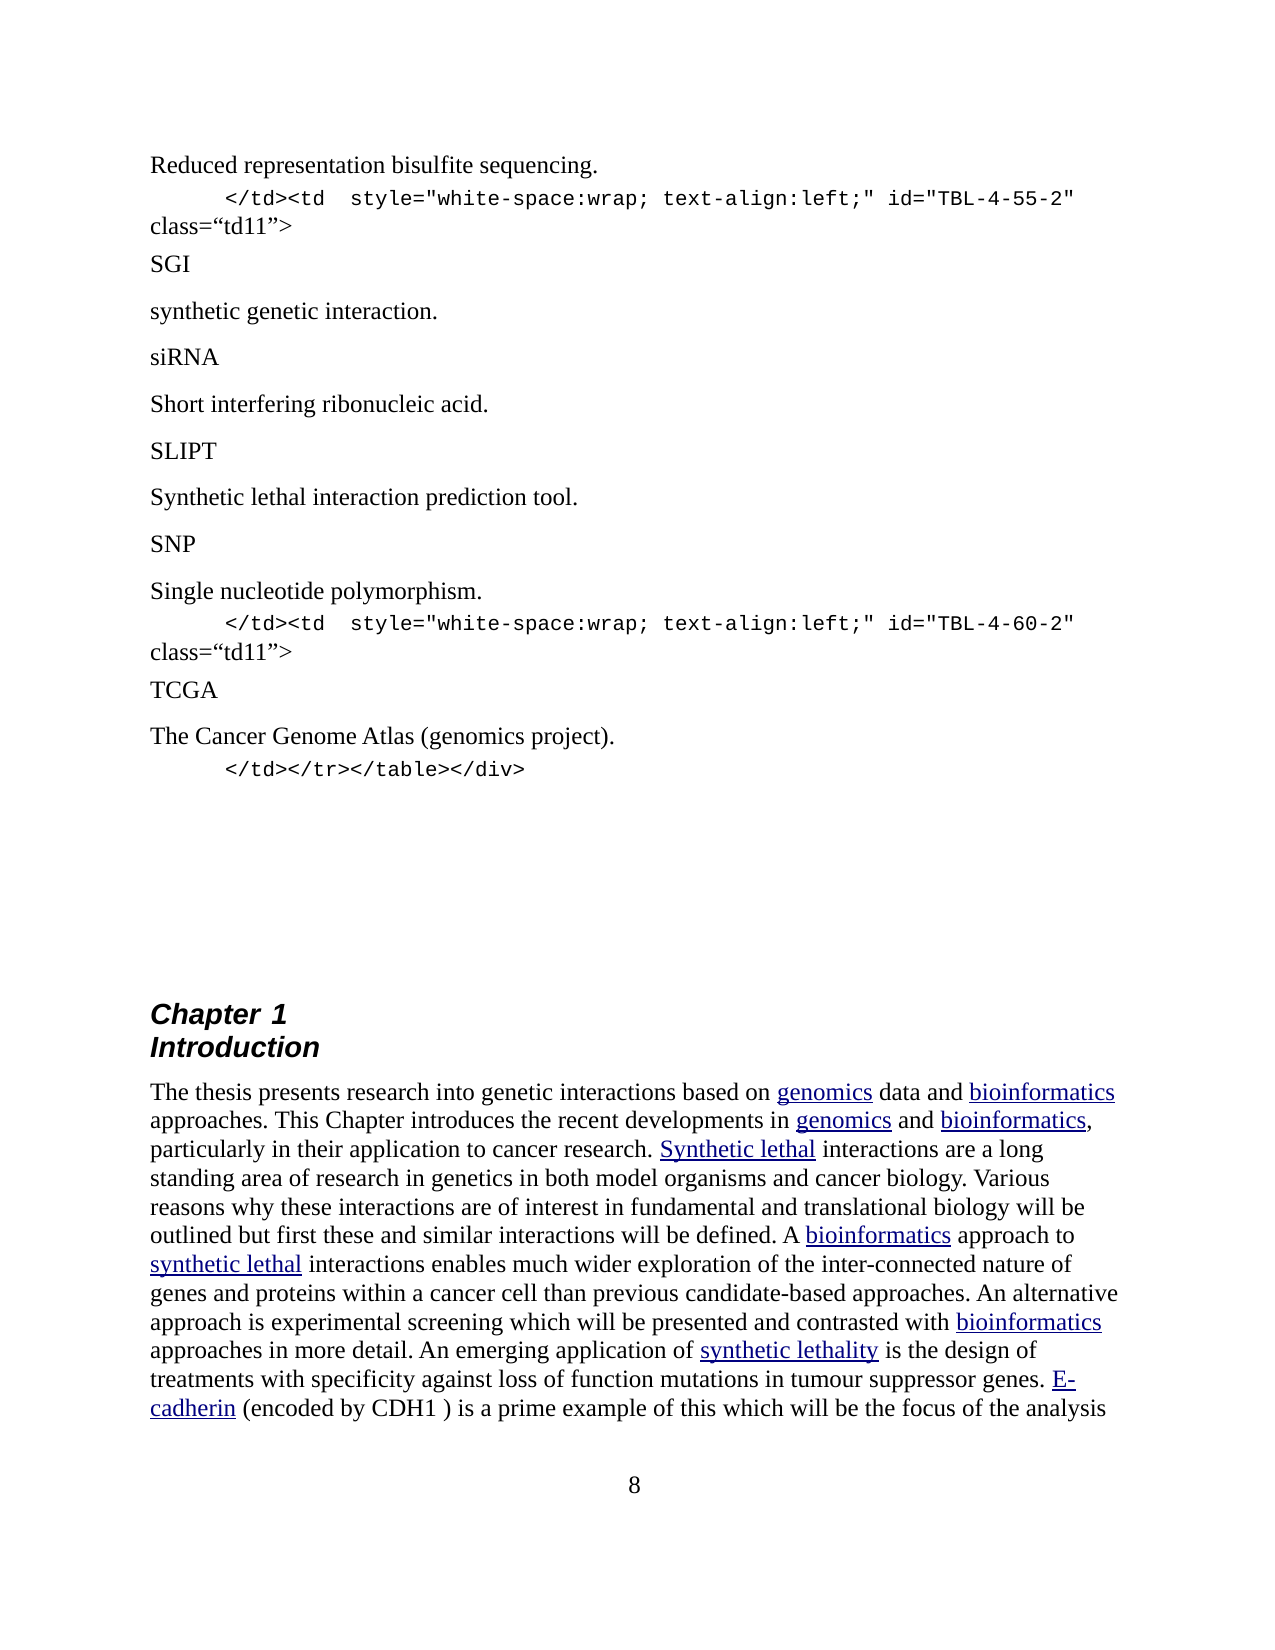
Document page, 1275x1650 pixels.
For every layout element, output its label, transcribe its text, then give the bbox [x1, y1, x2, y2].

text class=“td11”> [150, 211, 1125, 240]
text synthetic genetic interaction. [150, 296, 1125, 324]
subtitle Chapter 1 Introduction [150, 997, 1125, 1064]
text </td><td style="white-space:wrap; text-align:left;" id="TBL-4-60-2" [150, 613, 1125, 637]
text TCGA [150, 675, 1125, 703]
text </td><td style="white-space:wrap; text-align:left;" id="TBL-4-55-2" [150, 188, 1125, 211]
text siRNA [150, 342, 1125, 371]
text SLIPT [150, 436, 1125, 464]
text The thesis presents research into genetic interactions based on genomics data and bioinformatics approaches. This Chapter introduces the recent developments in genomics and bioinformatics, particularly in their application to cancer research. Synthetic lethal interactions are a long standing area of research in genetics in both model organisms and cancer biology. Various reasons why these interactions are of interest in fundamental and translational biology will be outlined but first these and similar interactions will be defined. A bioinformatics approach to synthetic lethal interactions enables much wider exploration of the inter-connected nature of genes and proteins within a cancer cell than previous candidate-based approaches. An alternative approach is experimental screening which will be presented and contrasted with bioinformatics approaches in more detail. An emerging application of synthetic lethality is the design of treatments with specificity against loss of function mutations in tumour suppressor genes. E-cadherin (encoded by CDH1 ) is a prime example of this which will be the focus of the analysis [150, 1077, 1125, 1422]
text SNP [150, 529, 1125, 558]
text class=“td11”> [150, 637, 1125, 666]
text Synthetic lethal interaction prediction tool. [150, 482, 1125, 511]
text Reduced representation bisulfite sequencing. [150, 150, 1125, 179]
text </td></tr></table></div> [150, 759, 1125, 783]
text Short interfering ribonucleic acid. [150, 389, 1125, 418]
text The Cancer Genome Atlas (genomics project). [150, 721, 1125, 750]
text Single nucleotide polymorphism. [150, 576, 1125, 604]
text SGI [150, 249, 1125, 278]
